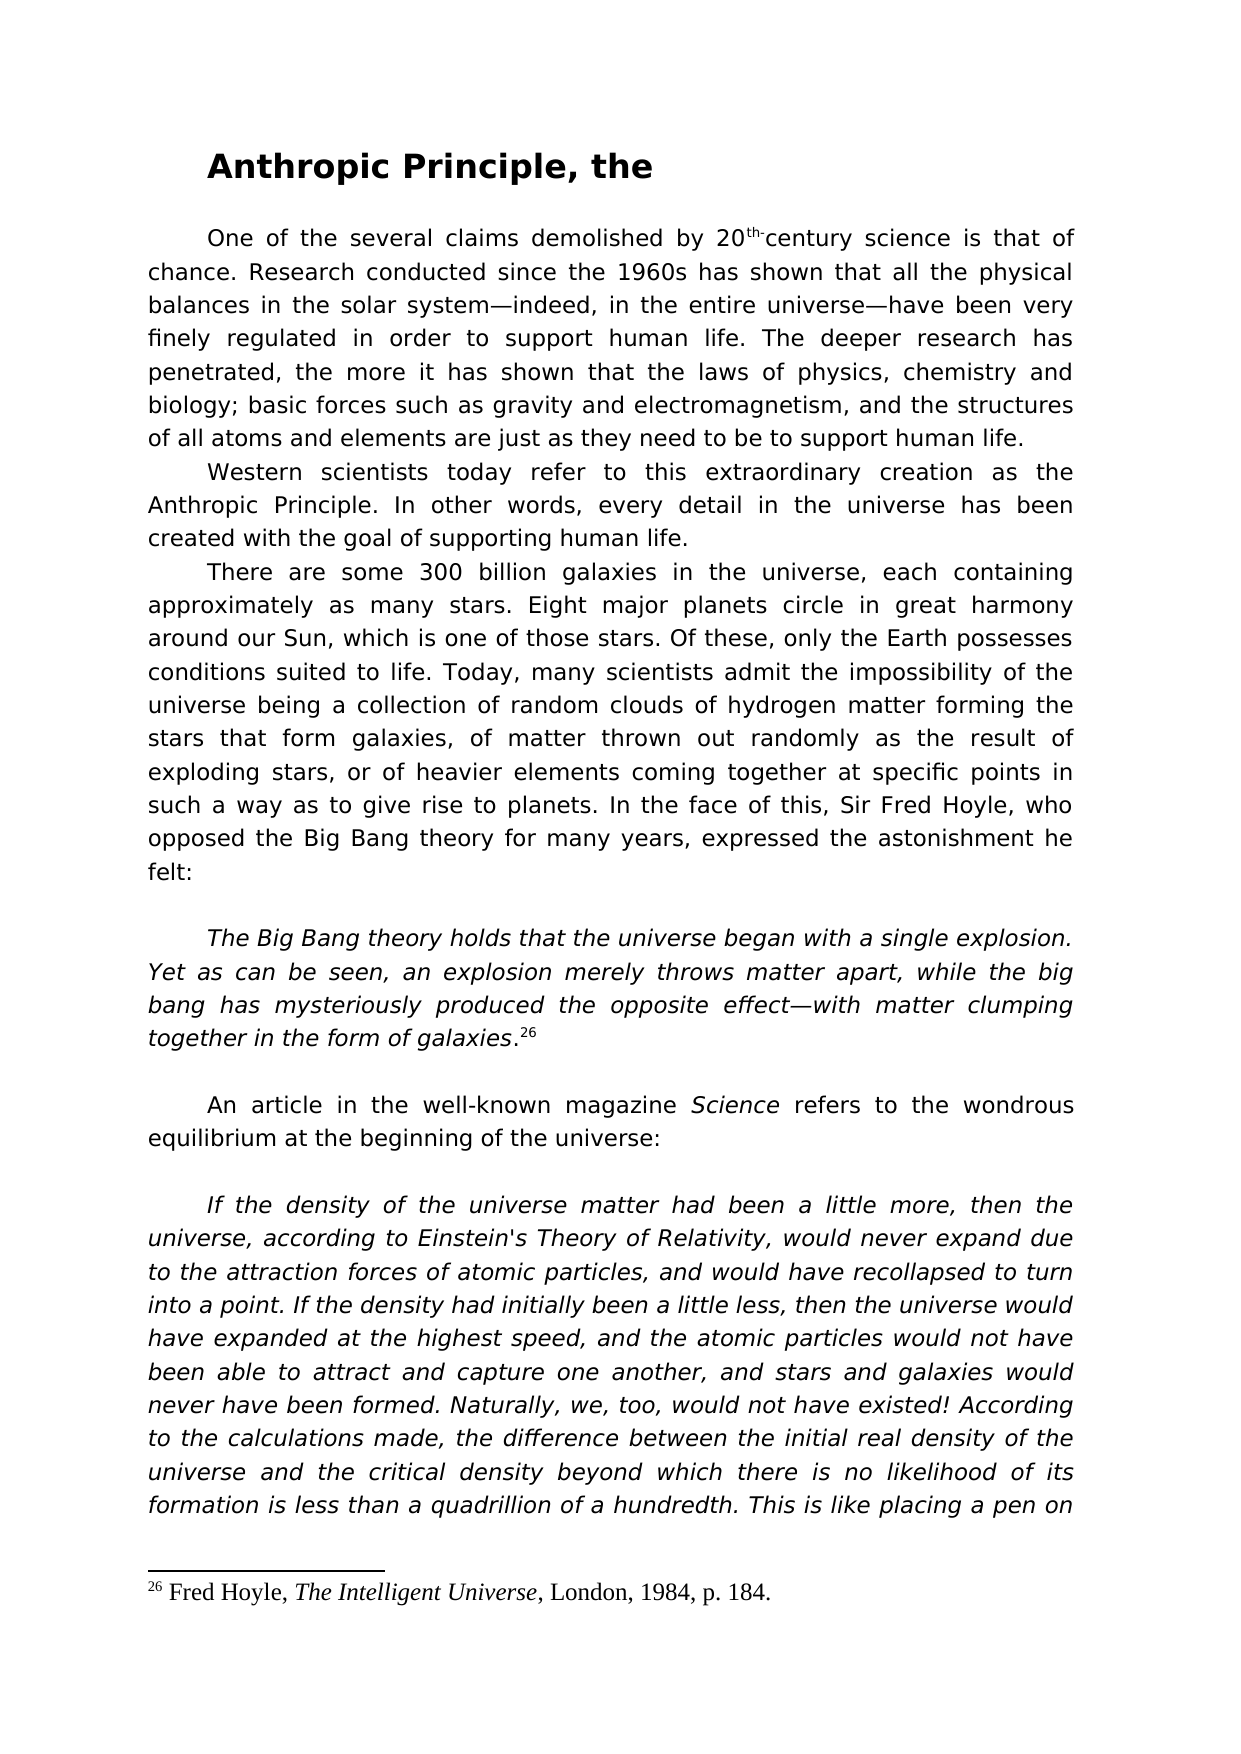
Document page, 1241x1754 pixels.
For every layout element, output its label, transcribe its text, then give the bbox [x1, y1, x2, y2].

text One of the several claims demolished by 20th-century science is that of chance. Research conducted since the 1960s has shown that all the physical balances in the solar system—indeed, in the entire universe—have been very finely regulated in order to support human life. The deeper research has penetrated, the more it has shown that the laws of physics, chemistry and biology; basic forces such as gravity and electromagnetism, and the structures of all atoms and elements are just as they need to be to support human life. [148, 220, 1075, 453]
text The Big Bang theory holds that the universe began with a single explosion. Yet as can be seen, an explosion merely throws matter apart, while the big bang has mysteriously produced the opposite effect—with matter clumping together in the form of galaxies. [148, 920, 1075, 1053]
text Fred Hoyle, The Intelligent Universe, London, 1984, p. 184. [148, 1577, 1092, 1606]
text There are some 300 billion galaxies in the universe, each containing approximately as many stars. Eight major planets circle in great harmony around our Sun, which is one of those stars. Of these, only the Earth possesses conditions suited to life. Today, many scientists admit the impossibility of the universe being a collection of random clouds of hydrogen matter forming the stars that form galaxies, of matter thrown out randomly as the result of exploding stars, or of heavier elements coming together at specific points in such a way as to give rise to planets. In the face of this, Sir Fred Hoyle, who opposed the Big Bang theory for many years, expressed the astonishment he felt: [148, 553, 1075, 887]
text If the density of the universe matter had been a little more, then the universe, according to Einstein's Theory of Relativity, would never expand due to the attraction forces of atomic particles, and would have recollapsed to turn into a point. If the density had initially been a little less, then the universe would have expanded at the highest speed, and the atomic particles would not have been able to attract and capture one another, and stars and galaxies would never have been formed. Naturally, we, too, would not have existed! According to the calculations made, the difference between the initial real density of the universe and the critical density beyond which there is no likelihood of its formation is less than a quadrillion of a hundredth. This is like placing a pen on [148, 1187, 1075, 1520]
text Western scientists today refer to this extraordinary creation as the Anthropic Principle. In other words, every detail in the universe has been created with the goal of supporting human life. [148, 453, 1075, 553]
text Anthropic Principle, the [148, 148, 1075, 187]
text An article in the well-known magazine Science refers to the wondrous equilibrium at the beginning of the universe: [148, 1087, 1075, 1153]
